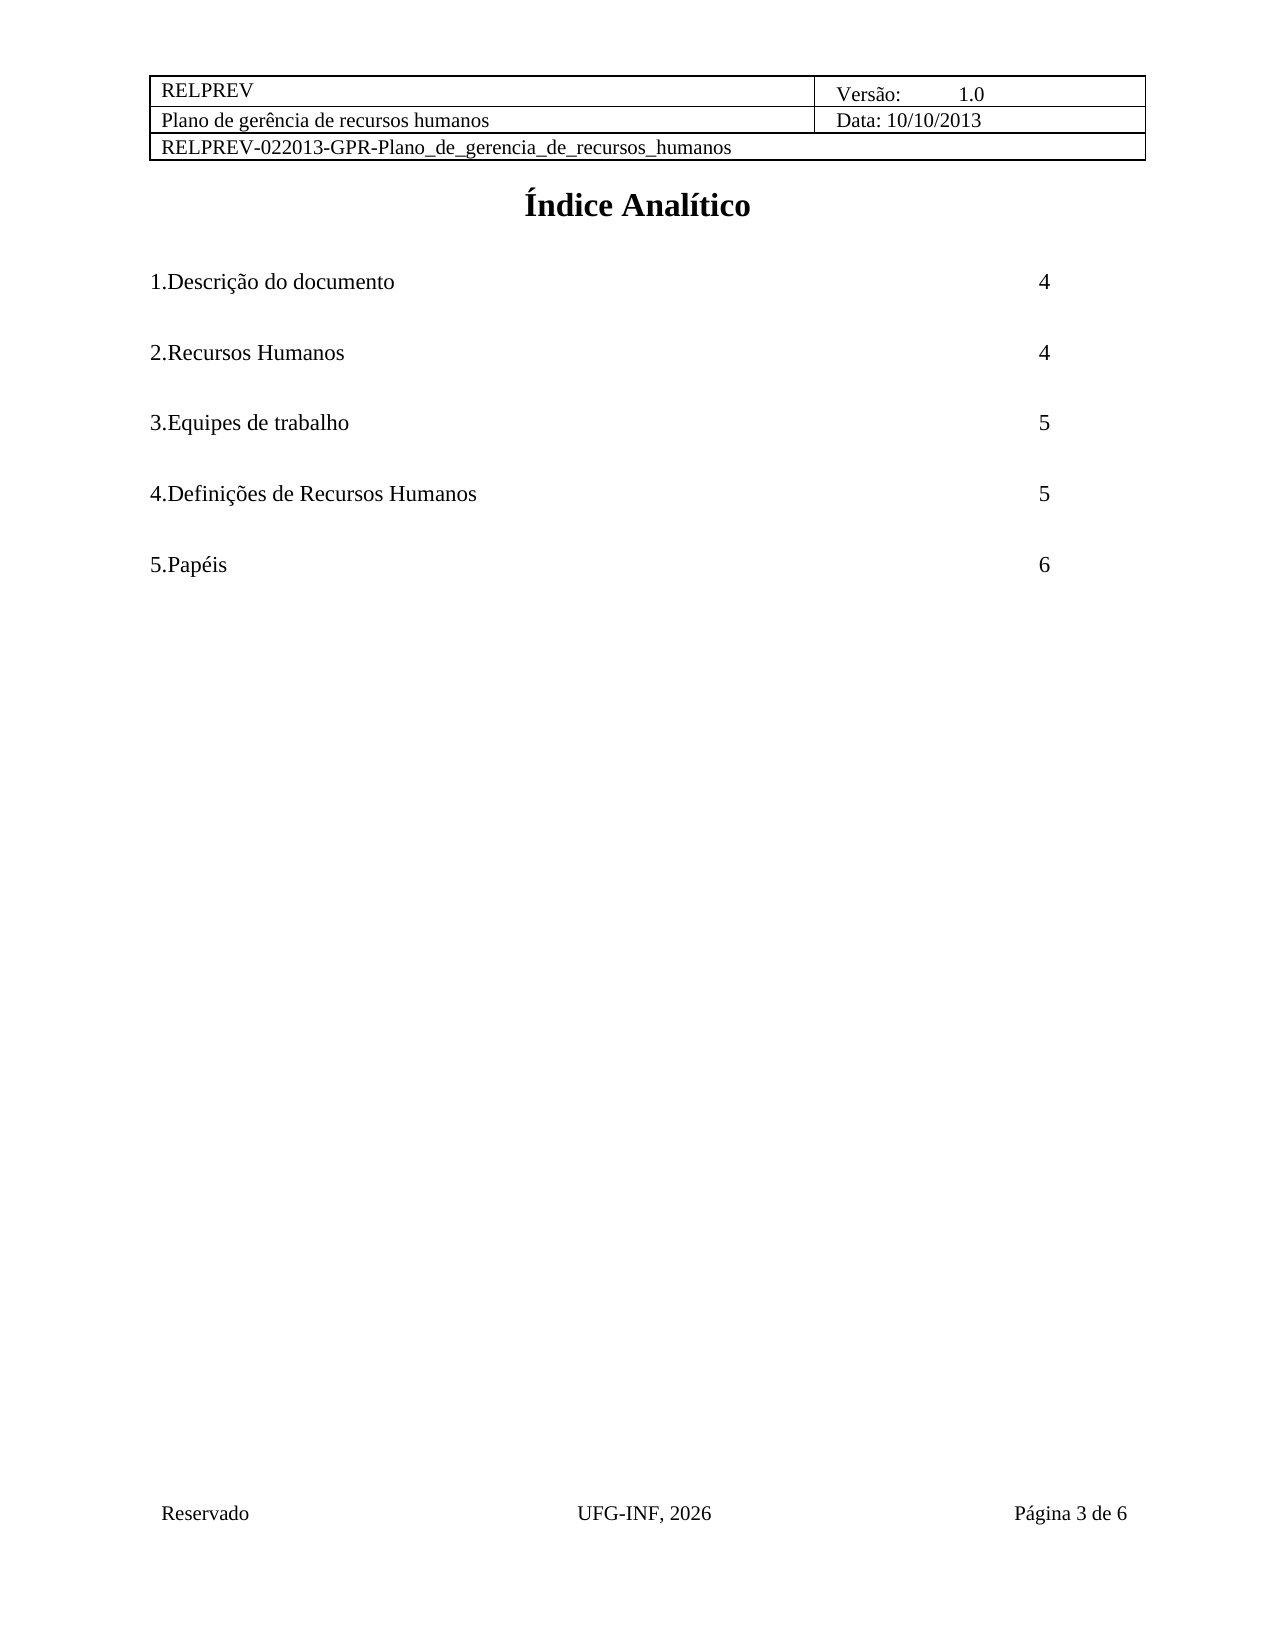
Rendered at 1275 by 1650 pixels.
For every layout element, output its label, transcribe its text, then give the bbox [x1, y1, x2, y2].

text 5. Papéis 6 [150, 551, 1050, 577]
text 1.Descrição do documento 4 [150, 268, 1050, 294]
text Índice Analítico [150, 185, 1125, 224]
text 3. Equipes de trabalho 5 [150, 409, 1050, 436]
text 2. Recursos Humanos 4 [150, 339, 1050, 365]
text 4. Definições de Recursos Humanos 5 [150, 480, 1050, 506]
